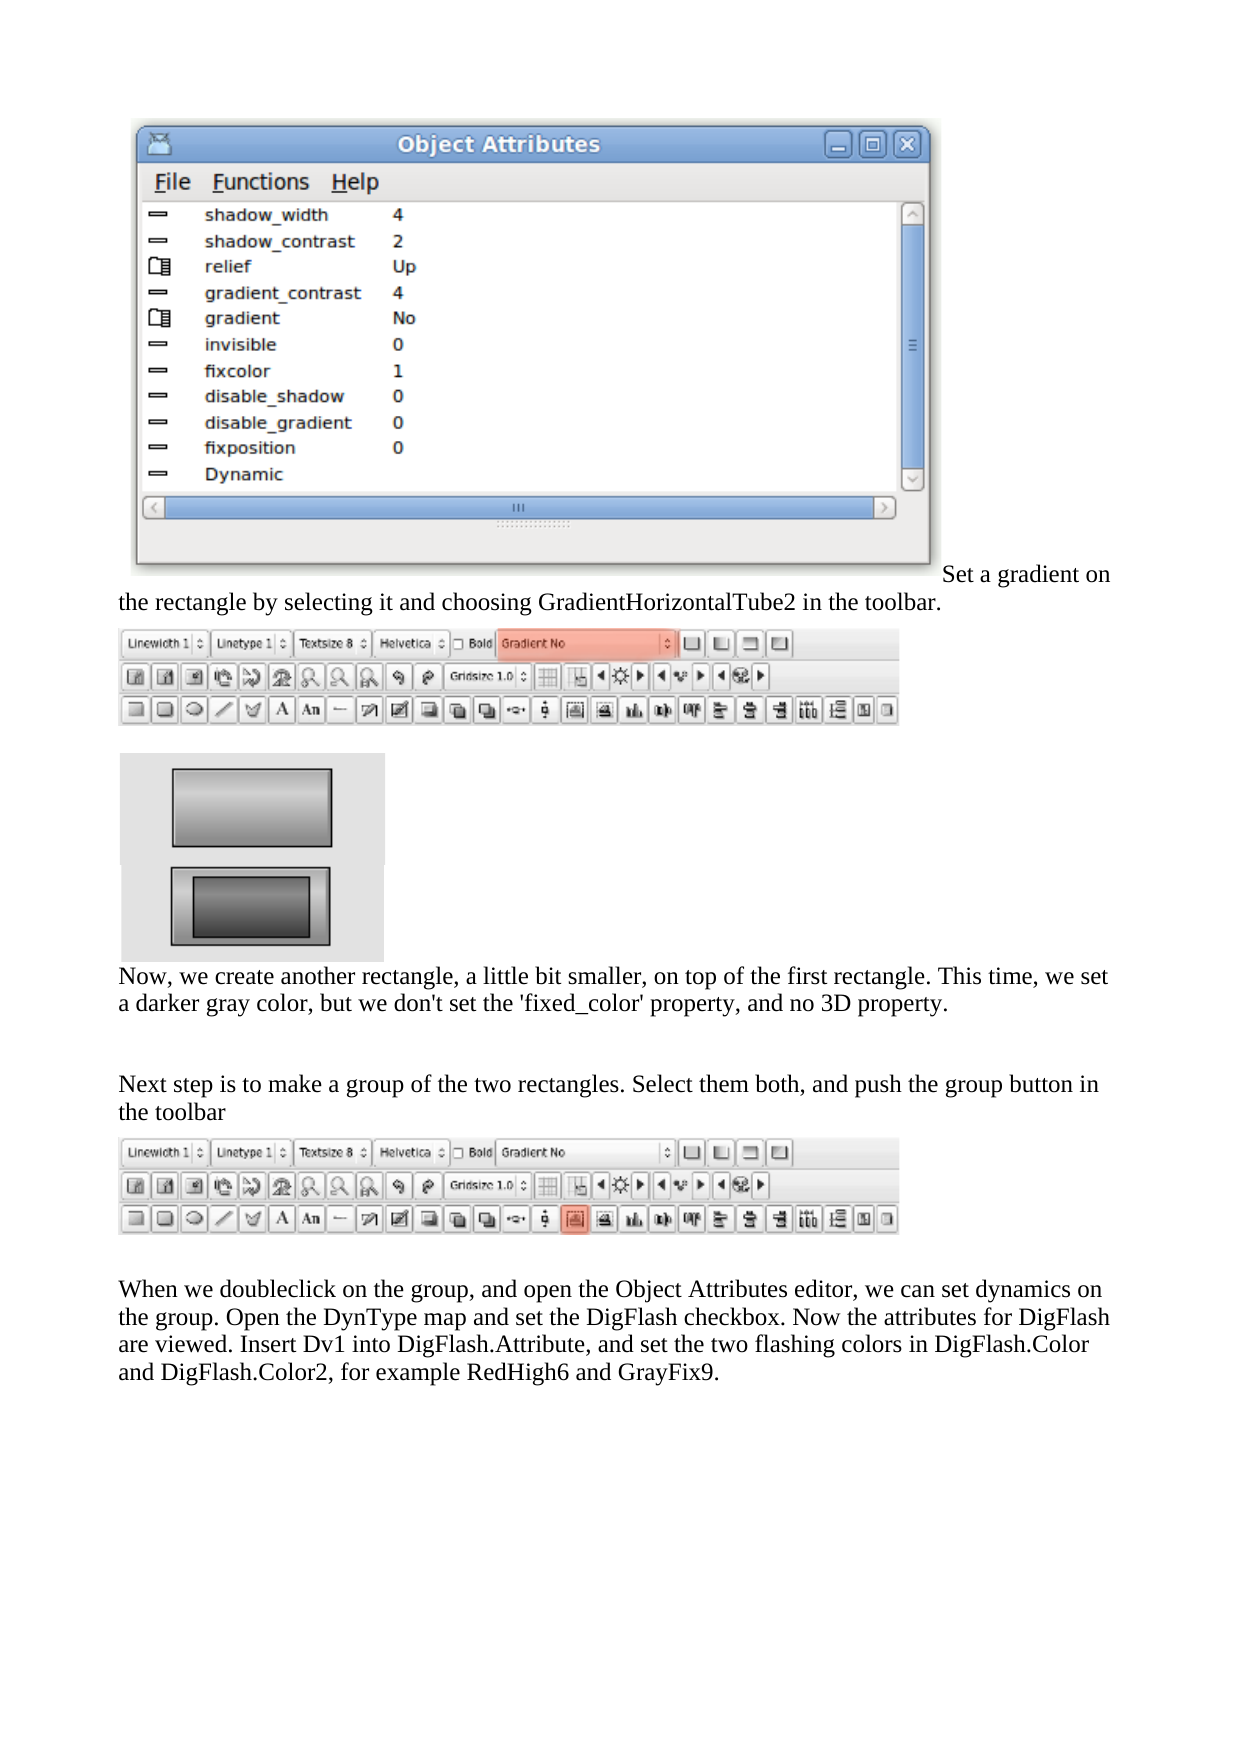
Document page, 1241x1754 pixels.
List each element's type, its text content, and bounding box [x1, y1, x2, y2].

picture [130, 118, 942, 576]
text Now, we create another rectangle, a little bit smaller, on top of the first rectangle. This time, we set a darker gray color, but we don't set the 'fixed_color' property, and no 3D property. [118, 765, 1122, 1017]
picture [118, 628, 900, 726]
text When we doubleclick on the group, and open the Object Attributes editor, we can set dynamics on the group. Open the DynType map and set the DigFlash checkbox. Now the attributes for DigFlash are viewed. Insert Dv1 into DigFlash.Attribute, and set the two flashing colors in DigFlash.Color and DigFlash.Color2, for example RedHigh6 and GrayFix9. [118, 1275, 1122, 1386]
picture [118, 1137, 900, 1235]
text Next step is to make a group of the two rectangles. Select them both, and push the group button in the toolbar [118, 1070, 1122, 1125]
text Set a gradient on the rectangle by selecting it and choosing GradientHorizontalTube2 in the toolbar. [118, 560, 1122, 616]
picture [119, 753, 386, 962]
